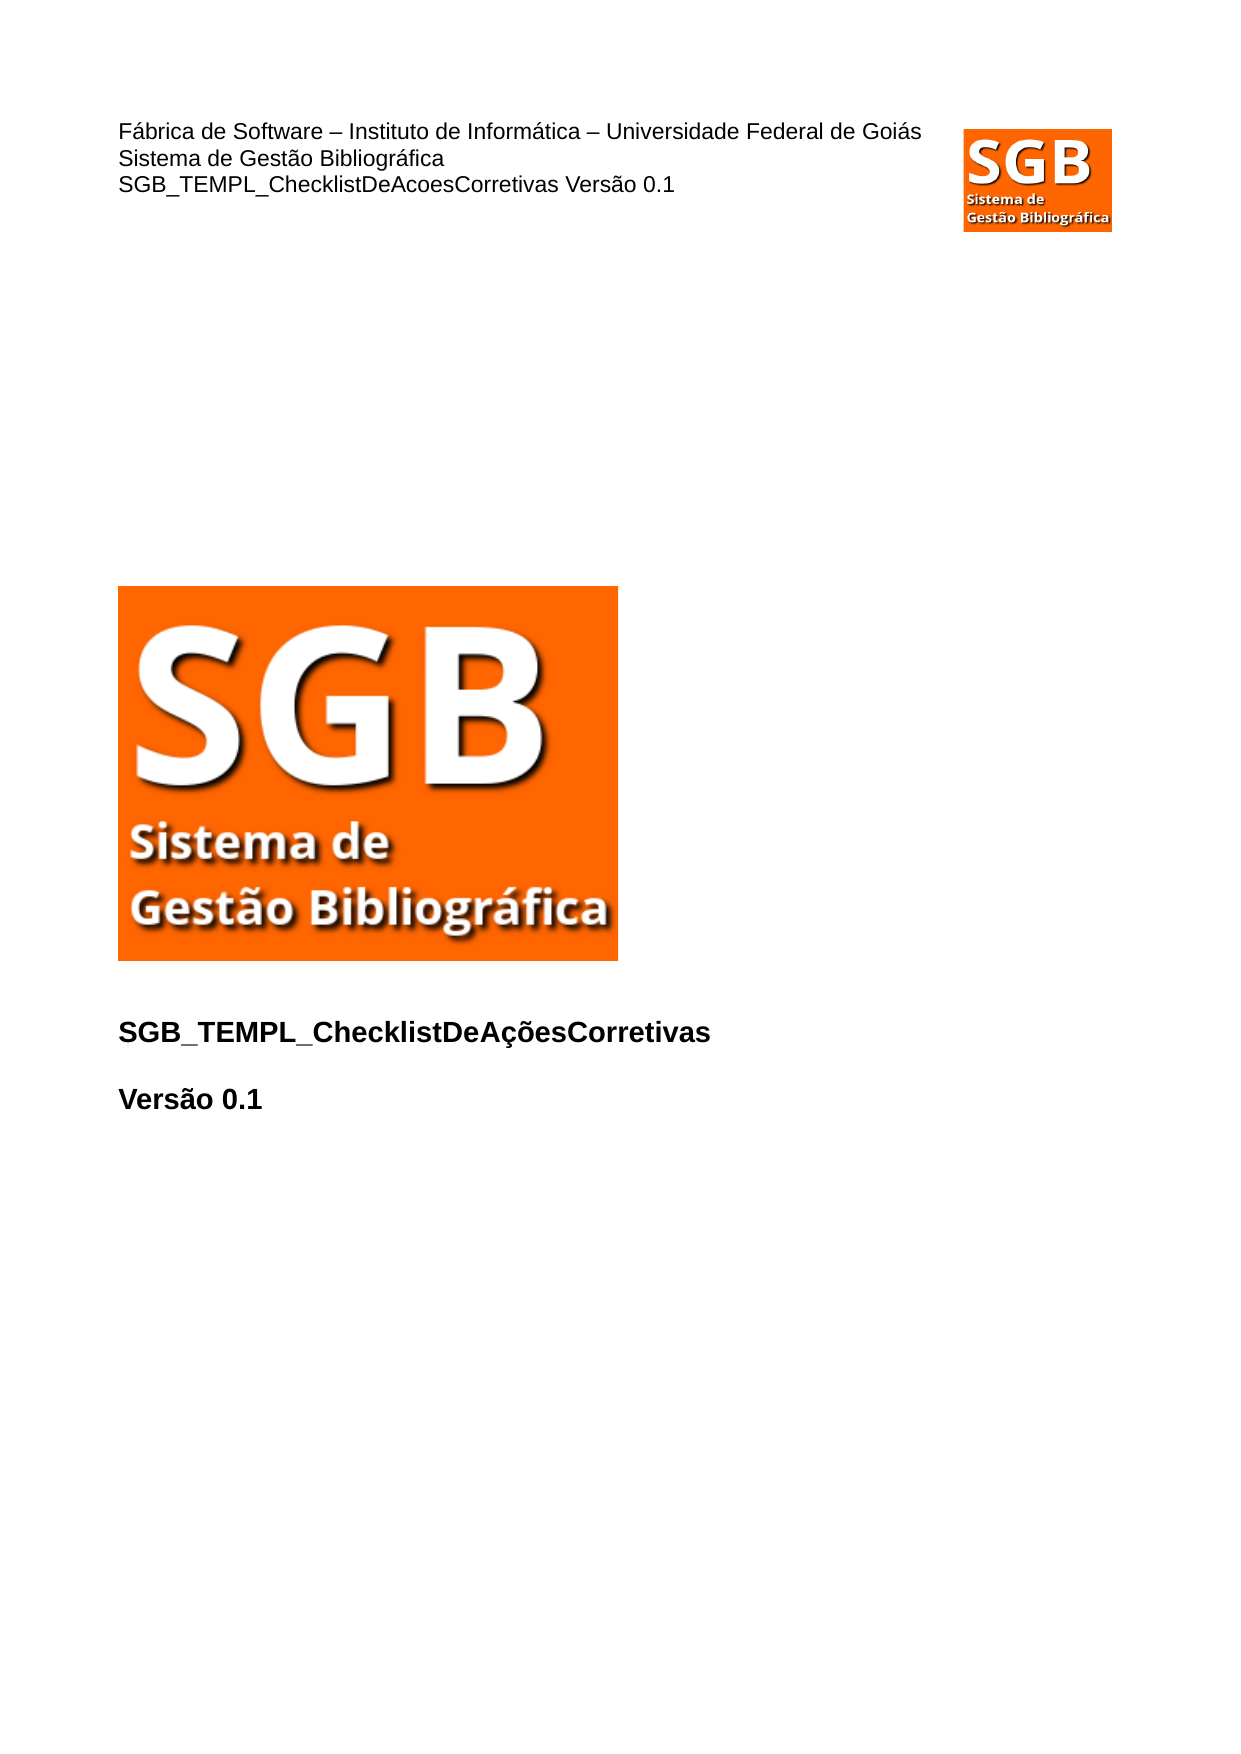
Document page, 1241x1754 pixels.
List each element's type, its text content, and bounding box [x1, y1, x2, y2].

text Versão 0.1 [118, 1082, 1122, 1116]
picture [963, 129, 1112, 232]
text SGB_TEMPL_ChecklistDeAçõesCorretivas [118, 1015, 1122, 1049]
picture [118, 586, 619, 961]
